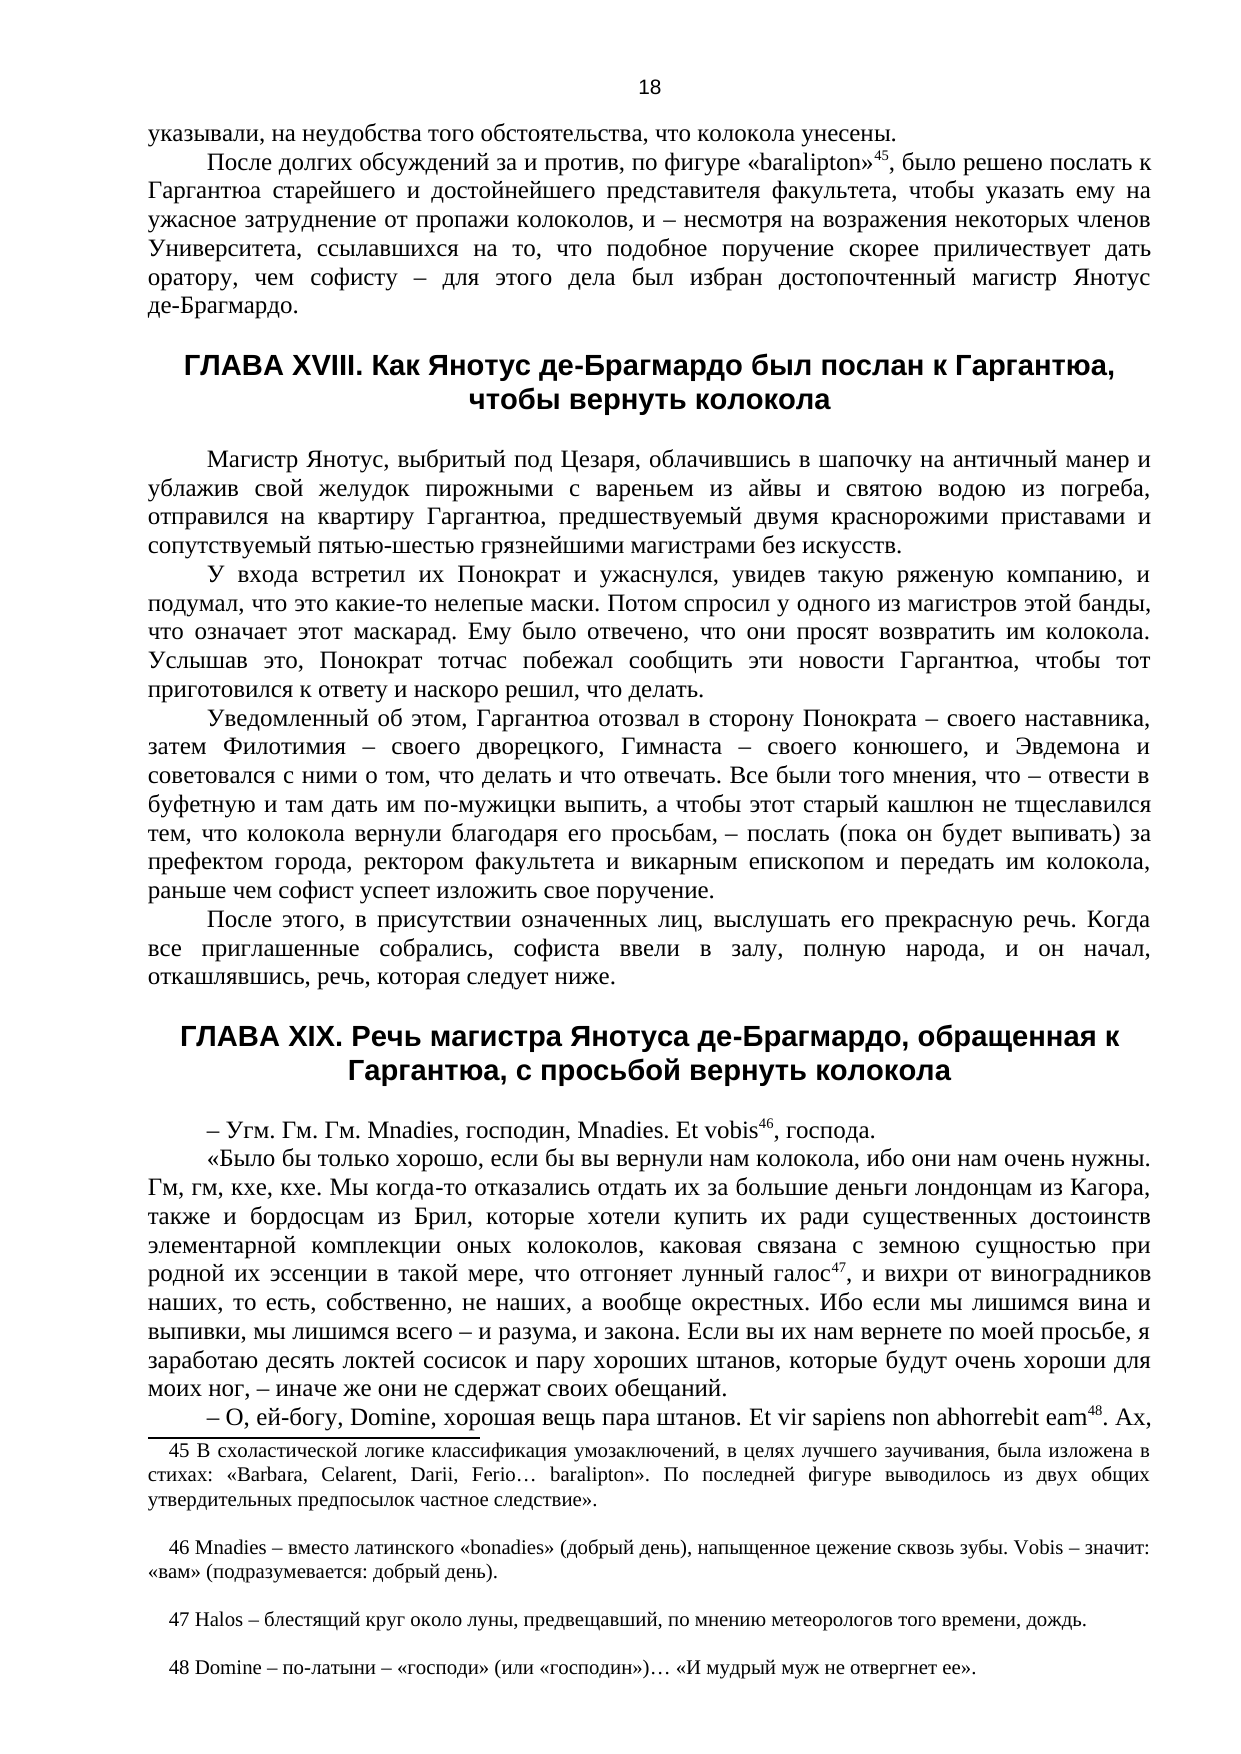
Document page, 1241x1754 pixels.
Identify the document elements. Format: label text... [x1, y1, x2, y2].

text «Было бы только хорошо, если бы вы вернули нам колокола, ибо они нам очень нужны. Гм, гм, кхе, кхе. Мы когда‑то отказались отдать их за большие деньги лондонцам из Кагора, также и бордосцам из Брил, которые хотели купить их ради существенных достоинств элементарной комплекции оных колоколов, каковая связана с земною сущностью при родной их эссенции в такой мере, что отгоняет лунный галос, и вихри от виноградников наших, то есть, собственно, не наших, а вообще окрестных. Ибо если мы лишимся вина и выпивки, мы лишимся всего – и разума, и закона. Если вы их нам вернете по моей просьбе, я заработаю десять локтей сосисок и пару хороших штанов, которые будут очень хороши для моих ног, – иначе же они не сдержат своих обещаний. [148, 1143, 1152, 1402]
text Магистр Янотус, выбритый под Цезаря, облачившись в шапочку на античный манер и ублажив свой желудок пирожными с вареньем из айвы и святою водою из погреба, отправился на квартиру Гаргантюа, предшествуемый двумя краснорожими приставами и сопутствуемый пятью‑шестью грязнейшими магистрами без искусств. [148, 444, 1152, 559]
text После долгих обсуждений за и против, по фигуре «baralipton», было решено послать к Гаргантюа старейшего и достойнейшего представителя факультета, чтобы указать ему на ужасное затруднение от пропажи колоколов, и – несмотря на возражения некоторых членов Университета, ссылавшихся на то, что подобное поручение скорее приличествует дать оратору, чем софисту – для этого дела был избран достопочтенный магистр Янотус де‑Брагмардо. [148, 147, 1152, 319]
text – О, ей‑богу, Domine, хорошая вещь пара штанов. Et vir sapiens non abhorrebit eam. Ах, ах! Не всякий имеет штаны, кто хочет. Я это хорошо знаю по себе. Обратите внимание, Domine, что вот уже восемнадцать дней, как я умствую над сей прекрасной речью. Reddite quae sunt Сае, saris, Caesari: et quae sunt Dei, Deo. Ibi jacet lepus. [148, 1402, 1152, 1431]
text Domine – по‑латыни – «господи» (или «господин»)… «И мудрый муж не отвергнет ее». [148, 1655, 1152, 1679]
text У входа встретил их Понократ и ужаснулся, увидев такую ряженую компанию, и подумал, что это какие‑то нелепые маски. Потом спросил у одного из магистров этой банды, что означает этот маскарад. Ему было отвечено, что они просят возвратить им колокола. Услышав это, Понократ тотчас побежал сообщить эти новости Гаргантюа, чтобы тот приготовился к ответу и наскоро решил, что делать. [148, 559, 1152, 703]
text – Угм. Гм. Гм. Mnadies, господин, Mnadies. Et vobis, господа. [148, 1115, 1152, 1143]
text После этого, в присутствии означенных лиц, выслушать его прекрасную речь. Когда все приглашенные собрались, софиста ввели в залу, полную народа, и он начал, откашлявшись, речь, которая следует ниже. [148, 904, 1152, 990]
text Mnadies – вместо латинского «bonadies» (добрый день), напыщенное цежение сквозь зубы. Vobis – значит: «вам» (подразумевается: добрый день). [148, 1534, 1152, 1583]
subtitle ГЛАВА XIX. Речь магистра Янотуса де‑Брагмардо, обращенная к Гаргантюа, с просьбой вернуть колокола [148, 1019, 1152, 1086]
text Halos – блестящий круг около луны, предвещавший, по мнению метеорологов того времени, дождь. [148, 1607, 1152, 1631]
text указывали, на неудобства того обстоятельства, что колокола унесены. [148, 118, 1152, 147]
subtitle ГЛАВА XVIII. Как Янотус де‑Брагмардо был послан к Гаргантюа, чтобы вернуть колокола [148, 348, 1152, 415]
text Уведомленный об этом, Гаргантюа отозвал в сторону Понократа – своего наставника, затем Филотимия – своего дворецкого, Гимнаста – своего конюшего, и Эвдемона и советовался с ними о том, что делать и что отвечать. Все были того мнения, что – отвести в буфетную и там дать им по‑мужицки выпить, а чтобы этот старый кашлюн не тщеславился тем, что колокола вернули благодаря его просьбам, – послать (пока он будет выпивать) за префектом города, ректором факультета и викарным епископом и передать им колокола, раньше чем софист успеет изложить свое поручение. [148, 703, 1152, 904]
text В схоластической логике классификация умозаключений, в целях лучшего заучивания, была изложена в стихах: «Barbara, Celarent, Darii, Ferio… baralipton». По последней фигуре выводилось из двух общих утвердительных предпосылок частное следствие». [148, 1438, 1152, 1511]
